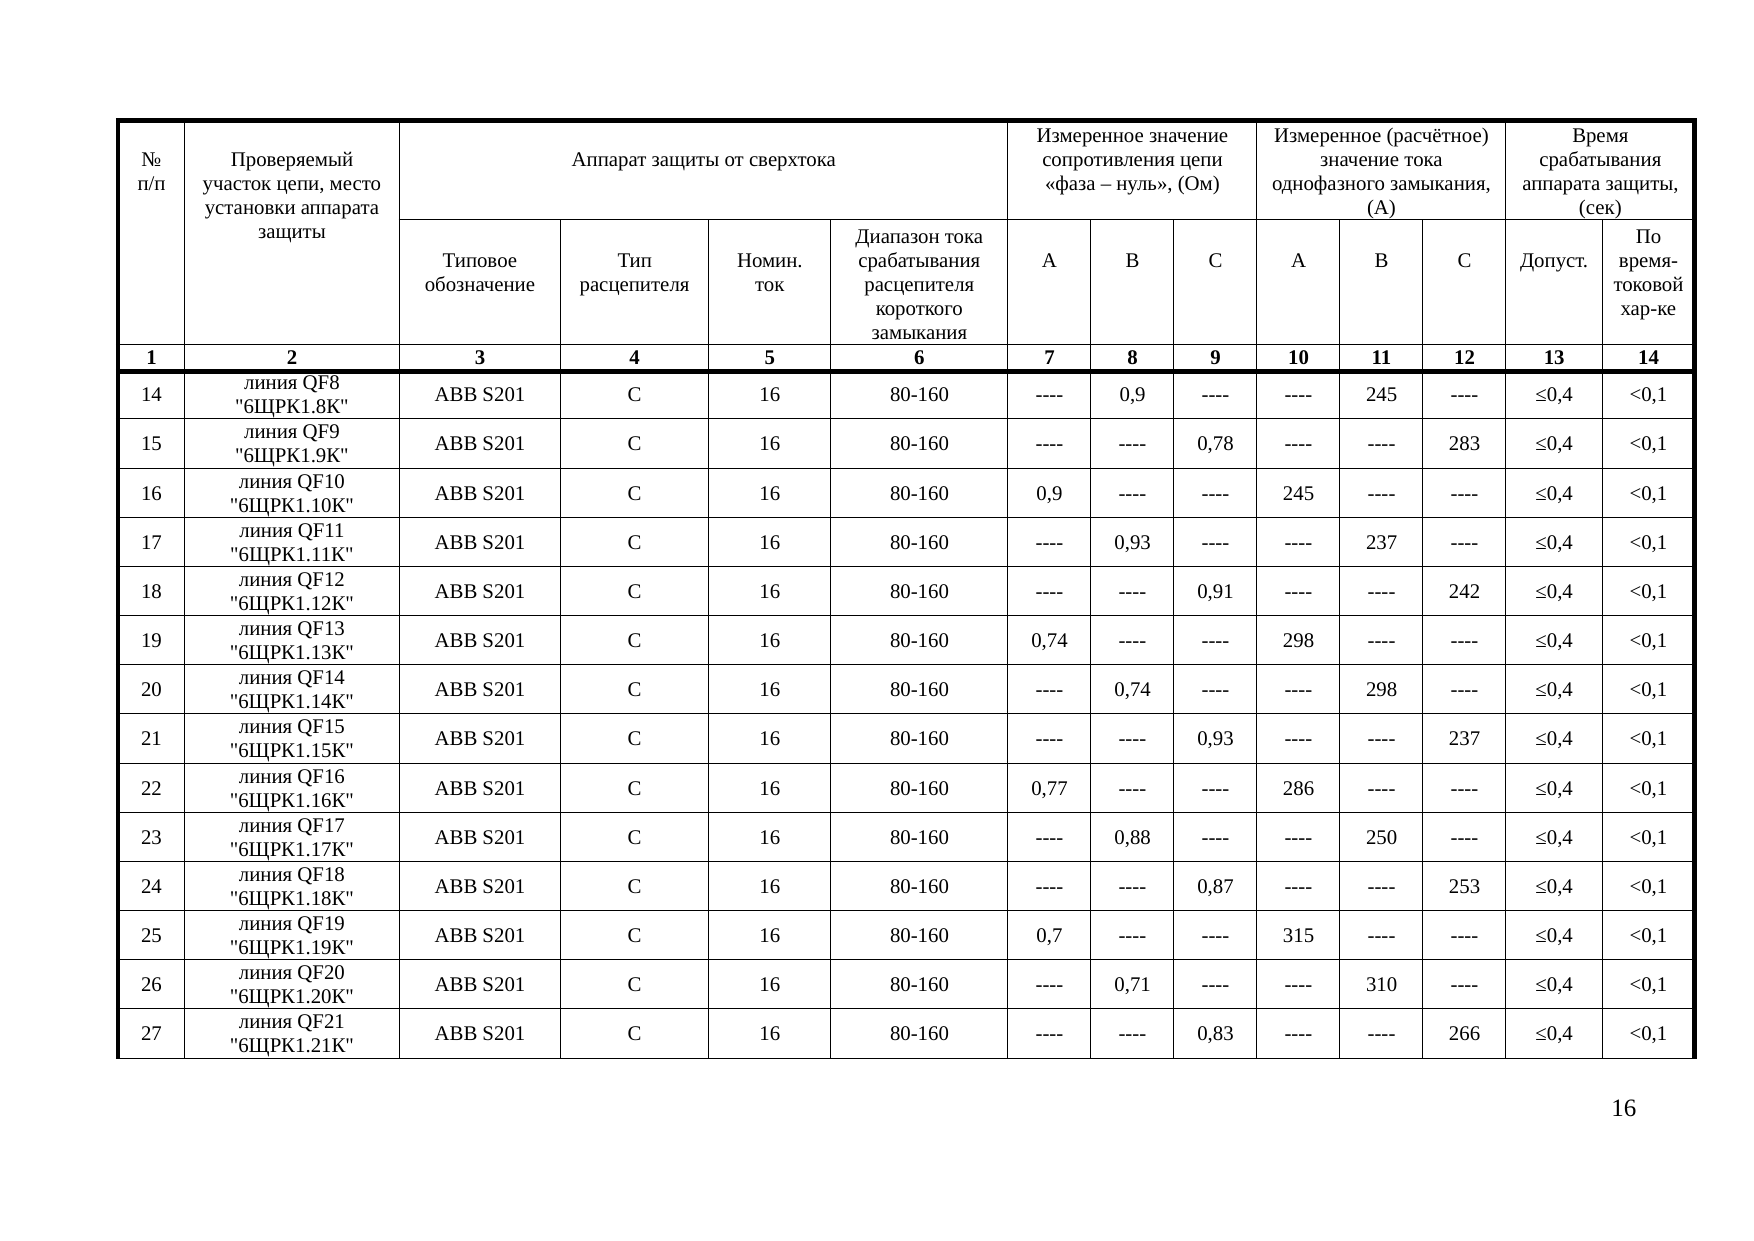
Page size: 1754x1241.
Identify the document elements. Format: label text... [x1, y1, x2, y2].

table_cell <0,1 [1603, 813, 1692, 861]
table_cell ≤0,4 [1506, 862, 1602, 910]
table_cell ---- [1340, 567, 1422, 615]
table_cell 310 [1340, 960, 1422, 1008]
table_cell ---- [1340, 764, 1422, 812]
table_cell ---- [1340, 862, 1422, 910]
table_cell ABB S201 [400, 813, 560, 861]
table_cell A [1008, 220, 1090, 344]
table_cell ---- [1257, 665, 1339, 713]
table_cell 12 [1423, 345, 1505, 369]
table_cell C [561, 469, 708, 517]
table_cell линия QF8 "6ЩРК1.8К" [185, 374, 399, 418]
table_cell C [561, 419, 708, 467]
table_header Проверяемый участок цепи, место установки аппарата защиты [185, 123, 399, 344]
table_cell ≤0,4 [1506, 714, 1602, 762]
table_cell ---- [1257, 374, 1339, 418]
table_cell 80-160 [831, 1009, 1007, 1057]
table_cell 0,74 [1091, 665, 1173, 713]
table_cell 250 [1340, 813, 1422, 861]
table_cell ABB S201 [400, 665, 560, 713]
table_cell 17 [120, 518, 184, 566]
table_cell 80-160 [831, 374, 1007, 418]
table_cell ---- [1257, 714, 1339, 762]
table_cell 0,87 [1174, 862, 1256, 910]
table_cell 13 [1506, 345, 1602, 369]
table_cell ABB S201 [400, 1009, 560, 1057]
table_cell 16 [709, 469, 830, 517]
table_cell линия QF17 "6ЩРК1.17К" [185, 813, 399, 861]
table_cell ≤0,4 [1506, 469, 1602, 517]
table_cell 0,83 [1174, 1009, 1256, 1057]
table_cell C [561, 862, 708, 910]
table_cell 3 [400, 345, 560, 369]
table_cell Номин. ток [709, 220, 830, 344]
table_cell ---- [1008, 518, 1090, 566]
table_cell <0,1 [1603, 862, 1692, 910]
table_cell 80-160 [831, 764, 1007, 812]
table_cell 253 [1423, 862, 1505, 910]
table_cell C [561, 960, 708, 1008]
table_cell ≤0,4 [1506, 1009, 1602, 1057]
table_cell 245 [1257, 469, 1339, 517]
table_cell ---- [1091, 419, 1173, 467]
table_cell 8 [1091, 345, 1173, 369]
table_cell ---- [1174, 911, 1256, 959]
table_cell ---- [1340, 714, 1422, 762]
table_cell 298 [1340, 665, 1422, 713]
table_cell ABB S201 [400, 714, 560, 762]
table_cell C [561, 714, 708, 762]
table_cell 16 [709, 419, 830, 467]
table_cell C [561, 813, 708, 861]
table_cell 0,88 [1091, 813, 1173, 861]
table_cell линия QF9 "6ЩРК1.9К" [185, 419, 399, 467]
table_cell C [1423, 220, 1505, 344]
table_cell 0,74 [1008, 616, 1090, 664]
table_cell линия QF13 "6ЩРК1.13К" [185, 616, 399, 664]
table_cell C [561, 1009, 708, 1057]
table_cell ---- [1174, 960, 1256, 1008]
table_cell ---- [1008, 374, 1090, 418]
table_cell ---- [1423, 469, 1505, 517]
table_cell ---- [1091, 862, 1173, 910]
table_cell ---- [1340, 1009, 1422, 1057]
table_cell 80-160 [831, 862, 1007, 910]
table_cell 16 [709, 374, 830, 418]
table_cell 0,77 [1008, 764, 1090, 812]
table_cell <0,1 [1603, 714, 1692, 762]
table_cell <0,1 [1603, 1009, 1692, 1057]
table_cell ---- [1091, 469, 1173, 517]
table_cell 14 [1603, 345, 1692, 369]
table_cell ABB S201 [400, 374, 560, 418]
table_cell <0,1 [1603, 374, 1692, 418]
table_cell ---- [1423, 518, 1505, 566]
table_cell ---- [1423, 813, 1505, 861]
table_cell ---- [1257, 518, 1339, 566]
table_cell 80-160 [831, 567, 1007, 615]
table_cell 16 [709, 1009, 830, 1057]
table_cell 15 [120, 419, 184, 467]
table_cell линия QF21 "6ЩРК1.21К" [185, 1009, 399, 1057]
table_cell 19 [120, 616, 184, 664]
table_cell 0,9 [1091, 374, 1173, 418]
table_cell 298 [1257, 616, 1339, 664]
table_cell ---- [1091, 616, 1173, 664]
table_cell ≤0,4 [1506, 960, 1602, 1008]
table_cell C [561, 518, 708, 566]
table_cell 16 [709, 813, 830, 861]
table_cell 2 [185, 345, 399, 369]
table_cell ---- [1174, 813, 1256, 861]
table_cell 18 [120, 567, 184, 615]
table_cell 16 [709, 714, 830, 762]
table_cell 20 [120, 665, 184, 713]
table_cell <0,1 [1603, 960, 1692, 1008]
table_cell 7 [1008, 345, 1090, 369]
table_cell линия QF10 "6ЩРК1.10К" [185, 469, 399, 517]
table_cell 80-160 [831, 813, 1007, 861]
table_cell линия QF11 "6ЩРК1.11К" [185, 518, 399, 566]
table_cell ---- [1423, 374, 1505, 418]
table_cell ABB S201 [400, 911, 560, 959]
table_cell ---- [1174, 518, 1256, 566]
table_cell ---- [1091, 714, 1173, 762]
table_header Измеренное значение сопротивления цепи «фаза – нуль», (Ом) [1008, 123, 1256, 219]
table_cell 21 [120, 714, 184, 762]
table_cell По время- токовой хар-ке [1603, 220, 1692, 344]
table_cell 0,93 [1091, 518, 1173, 566]
table_cell ---- [1174, 616, 1256, 664]
table_cell 0,71 [1091, 960, 1173, 1008]
table_cell 11 [1340, 345, 1422, 369]
table_cell A [1257, 220, 1339, 344]
table_cell ABB S201 [400, 616, 560, 664]
table_cell ≤0,4 [1506, 813, 1602, 861]
table_cell ≤0,4 [1506, 374, 1602, 418]
table_cell ---- [1008, 665, 1090, 713]
table_cell ---- [1174, 469, 1256, 517]
table_cell ---- [1008, 714, 1090, 762]
table_cell линия QF20 "6ЩРК1.20К" [185, 960, 399, 1008]
table_cell 0,7 [1008, 911, 1090, 959]
table_header Измеренное (расчётное) значение тока однофазного замыкания, (А) [1257, 123, 1505, 219]
table_cell ---- [1423, 911, 1505, 959]
table_cell C [1174, 220, 1256, 344]
table_cell ≤0,4 [1506, 419, 1602, 467]
table_cell 242 [1423, 567, 1505, 615]
table_cell ---- [1174, 665, 1256, 713]
table_cell Диапазон тока срабатывания расцепителя короткого замыкания [831, 220, 1007, 344]
table_cell ≤0,4 [1506, 764, 1602, 812]
table_cell 10 [1257, 345, 1339, 369]
table_header Время срабатывания аппарата защиты, (сек) [1506, 123, 1692, 219]
table_cell 6 [831, 345, 1007, 369]
table_cell 80-160 [831, 714, 1007, 762]
table_cell 245 [1340, 374, 1422, 418]
table_cell 80-160 [831, 518, 1007, 566]
table_cell 16 [709, 567, 830, 615]
table_cell ---- [1091, 1009, 1173, 1057]
table_cell ---- [1174, 764, 1256, 812]
table_cell 4 [561, 345, 708, 369]
table_cell 80-160 [831, 960, 1007, 1008]
table_cell ---- [1091, 911, 1173, 959]
table_cell ≤0,4 [1506, 616, 1602, 664]
table_cell C [561, 665, 708, 713]
table_cell 266 [1423, 1009, 1505, 1057]
table_cell 0,93 [1174, 714, 1256, 762]
table_cell линия QF16 "6ЩРК1.16К" [185, 764, 399, 812]
table_cell Тип расцепителя [561, 220, 708, 344]
table_cell Допуст. [1506, 220, 1602, 344]
table_cell 16 [709, 911, 830, 959]
table_cell 14 [120, 374, 184, 418]
table_cell ---- [1423, 960, 1505, 1008]
table_cell ABB S201 [400, 518, 560, 566]
table_cell 286 [1257, 764, 1339, 812]
table_cell ABB S201 [400, 567, 560, 615]
table_cell 16 [120, 469, 184, 517]
table_cell 283 [1423, 419, 1505, 467]
table_cell 5 [709, 345, 830, 369]
table_cell ---- [1174, 374, 1256, 418]
table_cell 80-160 [831, 665, 1007, 713]
table_cell ---- [1257, 813, 1339, 861]
table_cell 80-160 [831, 469, 1007, 517]
table_cell ---- [1423, 665, 1505, 713]
table_cell 16 [709, 665, 830, 713]
table_cell ---- [1257, 1009, 1339, 1057]
table_cell ABB S201 [400, 960, 560, 1008]
table_cell 0,78 [1174, 419, 1256, 467]
table_header № п/п [120, 123, 184, 344]
table_cell ---- [1008, 419, 1090, 467]
table_cell линия QF18 "6ЩРК1.18К" [185, 862, 399, 910]
table_cell ≤0,4 [1506, 518, 1602, 566]
table_cell ABB S201 [400, 419, 560, 467]
table_cell 80-160 [831, 616, 1007, 664]
table_cell 9 [1174, 345, 1256, 369]
table_cell <0,1 [1603, 469, 1692, 517]
table_cell линия QF15 "6ЩРК1.15К" [185, 714, 399, 762]
table_cell C [561, 616, 708, 664]
table_cell ---- [1257, 862, 1339, 910]
table_cell 237 [1340, 518, 1422, 566]
table_cell C [561, 567, 708, 615]
table_cell 23 [120, 813, 184, 861]
table_cell <0,1 [1603, 616, 1692, 664]
table_cell ABB S201 [400, 862, 560, 910]
table_cell 237 [1423, 714, 1505, 762]
table_cell B [1091, 220, 1173, 344]
table_cell 1 [120, 345, 184, 369]
table_cell 80-160 [831, 419, 1007, 467]
table_cell ---- [1257, 960, 1339, 1008]
table_cell ---- [1340, 911, 1422, 959]
table_cell C [561, 374, 708, 418]
table_cell <0,1 [1603, 567, 1692, 615]
table_cell ≤0,4 [1506, 665, 1602, 713]
table_cell <0,1 [1603, 665, 1692, 713]
table_cell 315 [1257, 911, 1339, 959]
table_cell ≤0,4 [1506, 911, 1602, 959]
table_cell 16 [709, 862, 830, 910]
table_cell 16 [709, 764, 830, 812]
table_cell C [561, 911, 708, 959]
table_cell линия QF14 "6ЩРК1.14К" [185, 665, 399, 713]
table_cell ---- [1091, 567, 1173, 615]
table_cell ---- [1340, 469, 1422, 517]
table_cell B [1340, 220, 1422, 344]
table_cell <0,1 [1603, 419, 1692, 467]
table_cell ABB S201 [400, 764, 560, 812]
table_cell 27 [120, 1009, 184, 1057]
table_cell 0,91 [1174, 567, 1256, 615]
table_cell 26 [120, 960, 184, 1008]
table_cell линия QF19 "6ЩРК1.19К" [185, 911, 399, 959]
table_cell ---- [1008, 813, 1090, 861]
table_header Аппарат защиты от сверхтока [400, 123, 1007, 219]
table_cell ---- [1423, 616, 1505, 664]
table_cell 25 [120, 911, 184, 959]
table_cell 16 [709, 616, 830, 664]
table_cell 80-160 [831, 911, 1007, 959]
table_cell линия QF12 "6ЩРК1.12К" [185, 567, 399, 615]
table_cell ---- [1008, 960, 1090, 1008]
table_cell ---- [1091, 764, 1173, 812]
table_cell ---- [1257, 567, 1339, 615]
table_cell 16 [709, 518, 830, 566]
table_cell 24 [120, 862, 184, 910]
table_cell 0,9 [1008, 469, 1090, 517]
table_cell ---- [1008, 862, 1090, 910]
table_cell <0,1 [1603, 911, 1692, 959]
table_cell Типовое обозначение [400, 220, 560, 344]
table_cell 16 [709, 960, 830, 1008]
table_cell <0,1 [1603, 518, 1692, 566]
table_cell ---- [1340, 616, 1422, 664]
table_cell <0,1 [1603, 764, 1692, 812]
table_cell ---- [1257, 419, 1339, 467]
table_cell 22 [120, 764, 184, 812]
table_cell ≤0,4 [1506, 567, 1602, 615]
table_cell ---- [1008, 1009, 1090, 1057]
table_cell ---- [1008, 567, 1090, 615]
table_cell ---- [1340, 419, 1422, 467]
table_cell C [561, 764, 708, 812]
table_cell ABB S201 [400, 469, 560, 517]
table_cell ---- [1423, 764, 1505, 812]
